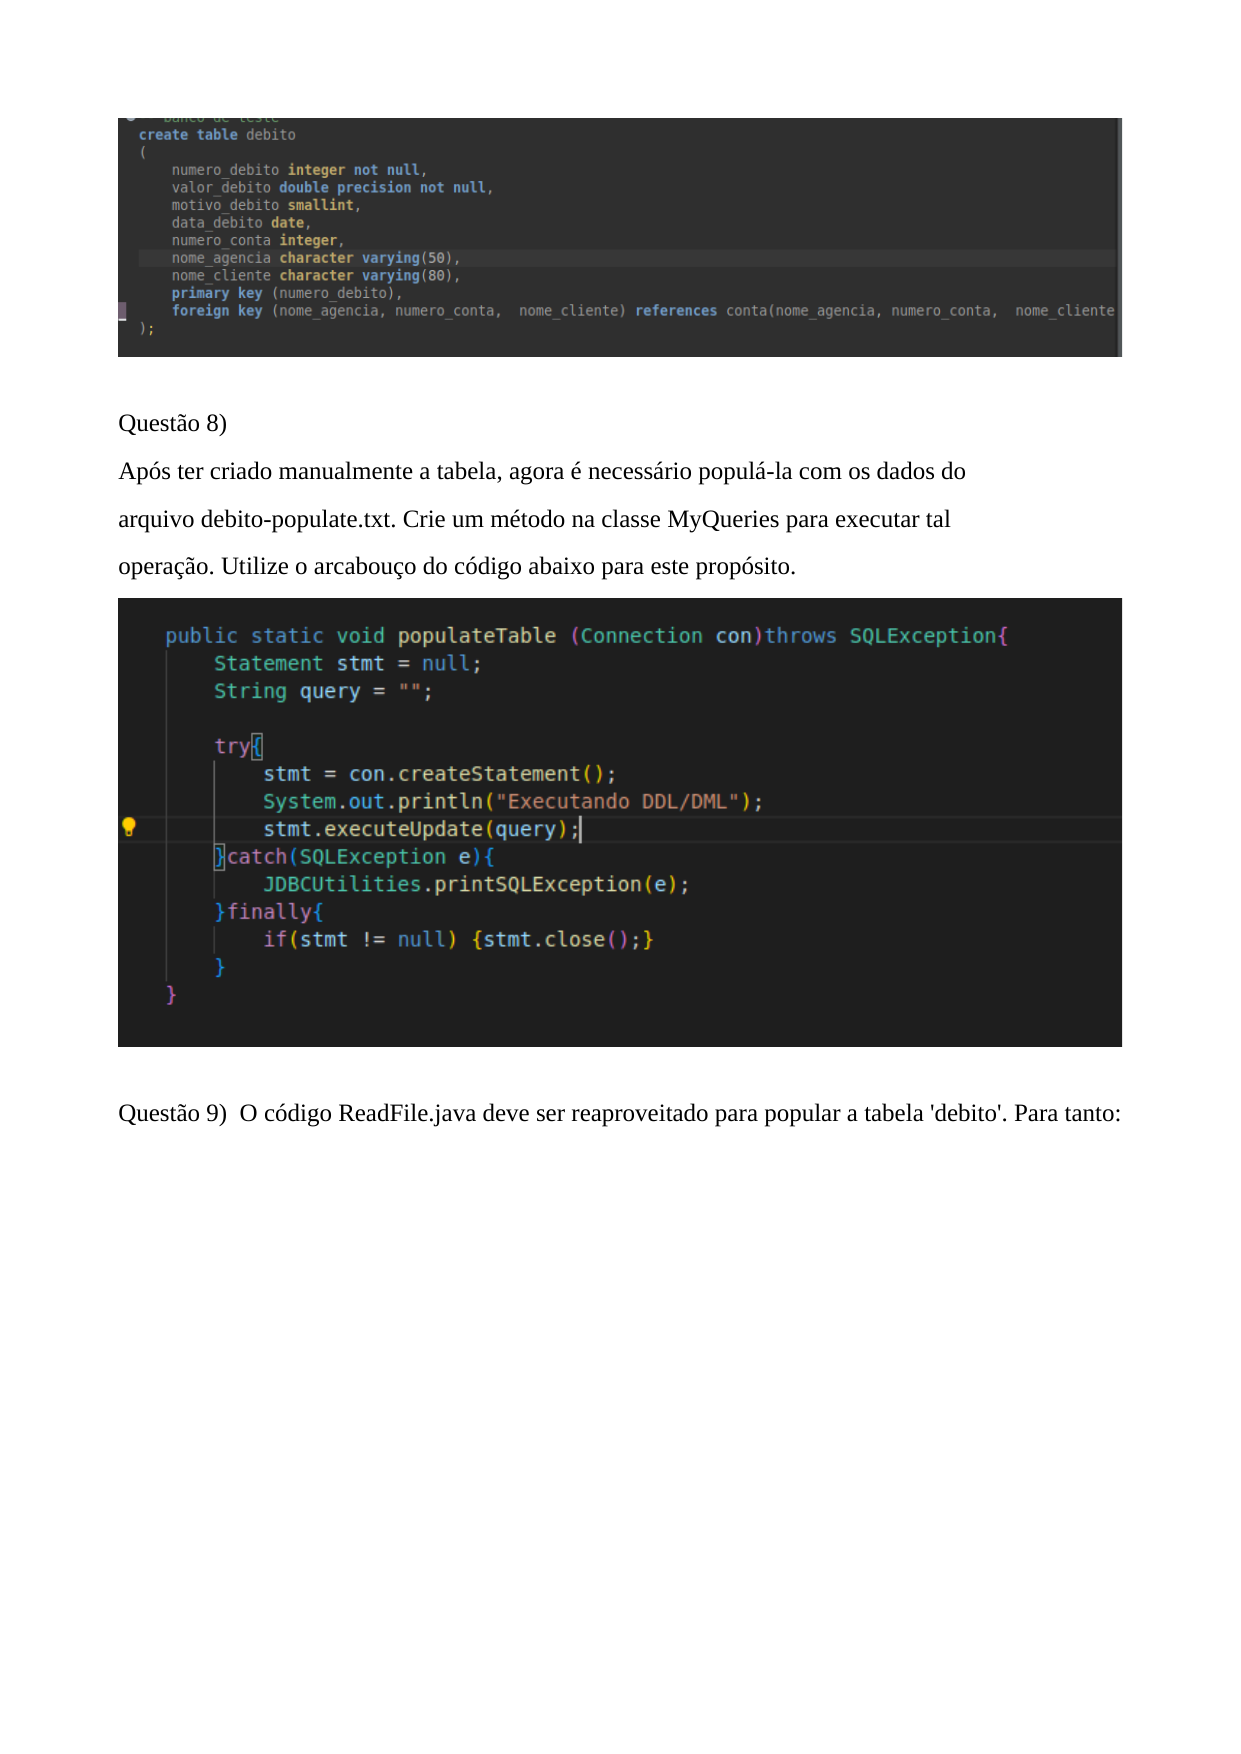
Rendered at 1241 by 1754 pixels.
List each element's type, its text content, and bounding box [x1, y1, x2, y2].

text Questão 9) O código ReadFile.java deve ser reaproveitado para popular a tabela 'debito'. Para tanto: [118, 1098, 1122, 1127]
text operação. Utilize o arcabouço do código abaixo para este propósito. [118, 551, 1122, 580]
picture [118, 598, 1123, 1047]
text arquivo debito-populate.txt. Crie um método na classe MyQueries para executar tal [118, 504, 1122, 532]
text Questão 8) [118, 408, 1122, 437]
picture [118, 118, 1123, 357]
text Após ter criado manualmente a tabela, agora é necessário populá-la com os dados do [118, 456, 1122, 485]
